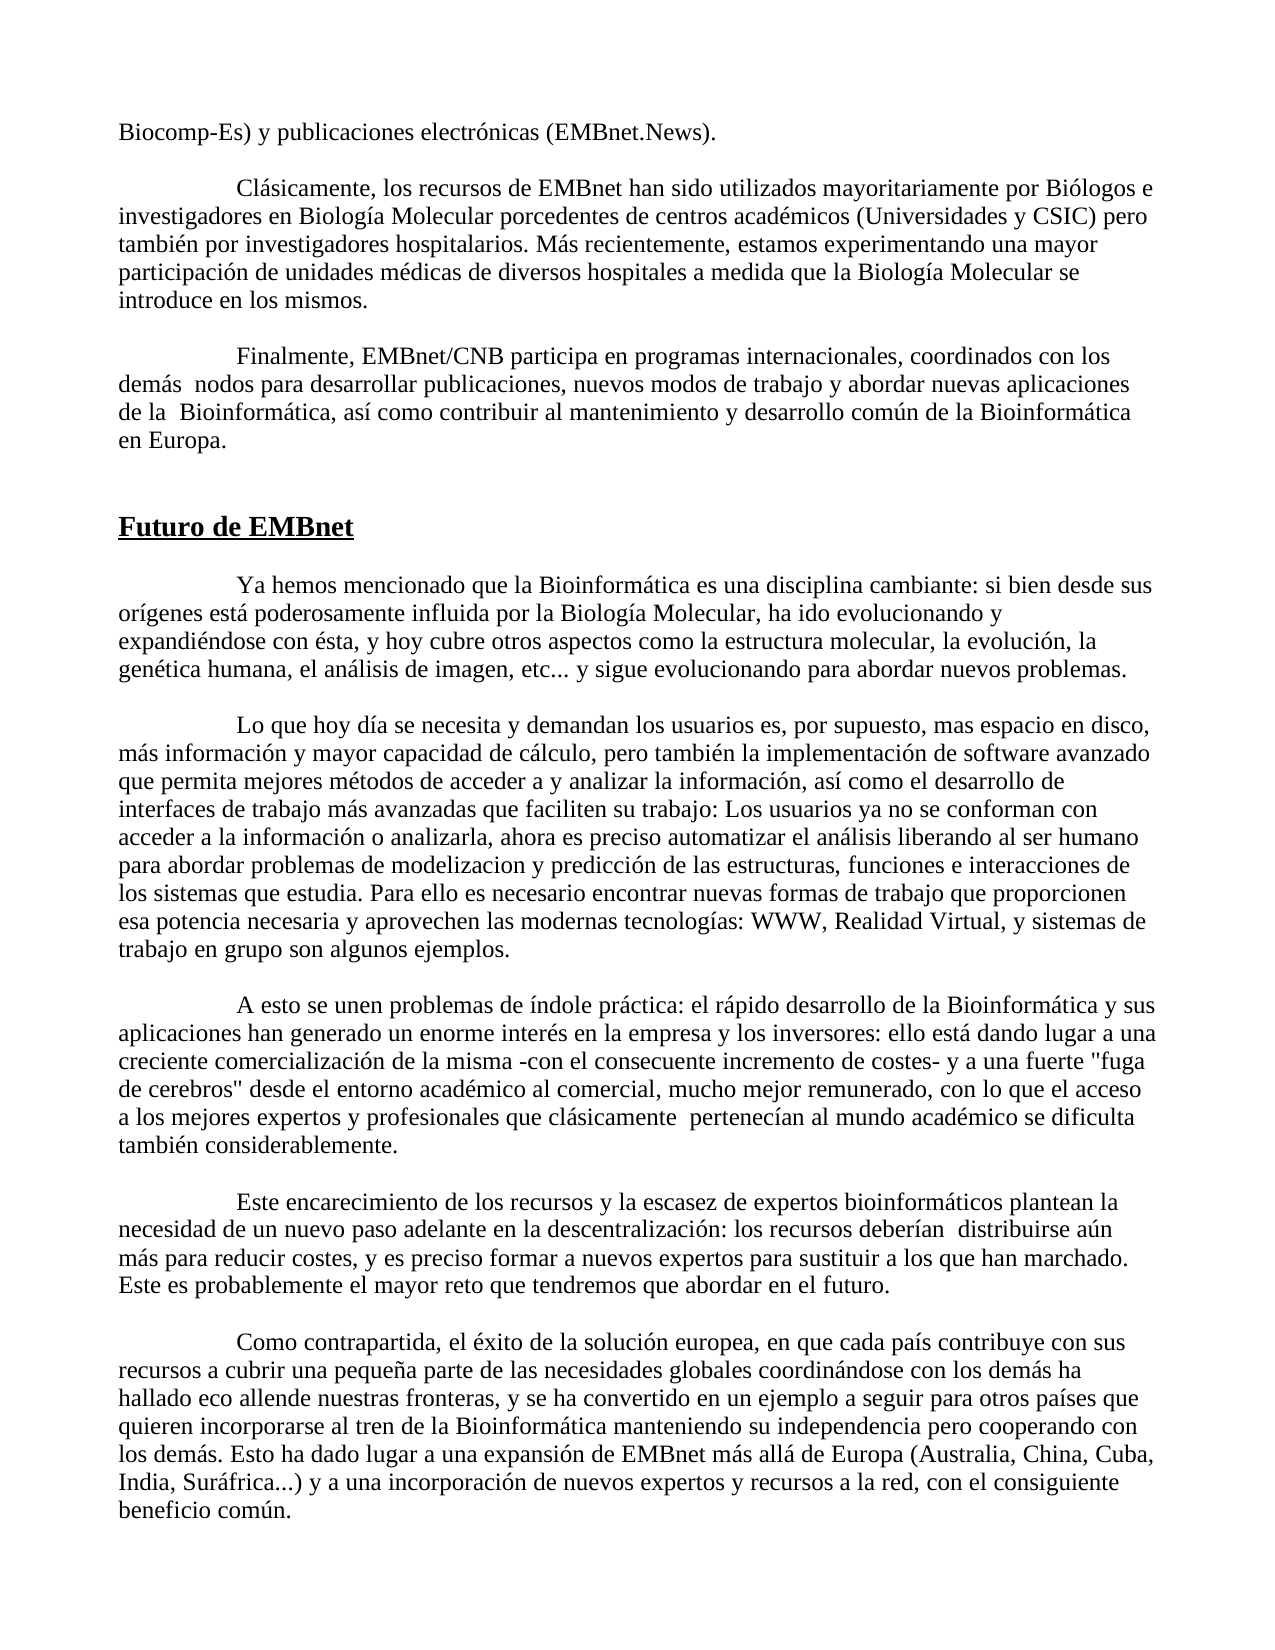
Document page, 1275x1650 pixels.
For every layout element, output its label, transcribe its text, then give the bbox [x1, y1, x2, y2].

text Futuro de EMBnet [118, 510, 1157, 543]
text Como contrapartida, el éxito de la solución europea, en que cada país contribuye con sus recursos a cubrir una pequeña parte de las necesidades globales coordinándose con los demás ha hallado eco allende nuestras fronteras, y se ha convertido en un ejemplo a seguir para otros países que quieren incorporarse al tren de la Bioinformática manteniendo su independencia pero cooperando con los demás. Esto ha dado lugar a una expansión de EMBnet más allá de Europa (Australia, China, Cuba, India, Suráfrica...) y a una incorporación de nuevos expertos y recursos a la red, con el consiguiente beneficio común. [118, 1327, 1157, 1524]
text Lo que hoy día se necesita y demandan los usuarios es, por supuesto, mas espacio en disco, más información y mayor capacidad de cálculo, pero también la implementación de software avanzado que permita mejores métodos de acceder a y analizar la información, así como el desarrollo de interfaces de trabajo más avanzadas que faciliten su trabajo: Los usuarios ya no se conforman con acceder a la información o analizarla, ahora es preciso automatizar el análisis liberando al ser humano para abordar problemas de modelizacion y predicción de las estructuras, funciones e interacciones de los sistemas que estudia. Para ello es necesario encontrar nuevas formas de trabajo que proporcionen esa potencia necesaria y aprovechen las modernas tecnologías: WWW, Realidad Virtual, y sistemas de trabajo en grupo son algunos ejemplos. [118, 711, 1157, 963]
text Este encarecimiento de los recursos y la escasez de expertos bioinformáticos plantean la necesidad de un nuevo paso adelante en la descentralización: los recursos deberían distribuirse aún más para reducir costes, y es preciso formar a nuevos expertos para sustituir a los que han marchado. Este es probablemente el mayor reto que tendremos que abordar en el futuro. [118, 1187, 1157, 1299]
text Finalmente, EMBnet/CNB participa en programas internacionales, coordinados con los demás nodos para desarrollar publicaciones, nuevos modos de trabajo y abordar nuevas aplicaciones de la Bioinformática, así como contribuir al mantenimiento y desarrollo común de la Bioinformática en Europa. [118, 342, 1157, 454]
text Biocomp-Es) y publicaciones electrónicas (EMBnet.News). [118, 118, 1157, 146]
text Clásicamente, los recursos de EMBnet han sido utilizados mayoritariamente por Biólogos e investigadores en Biología Molecular porcedentes de centros académicos (Universidades y CSIC) pero también por investigadores hospitalarios. Más recientemente, estamos experimentando una mayor participación de unidades médicas de diversos hospitales a medida que la Biología Molecular se introduce en los mismos. [118, 174, 1157, 314]
text Ya hemos mencionado que la Bioinformática es una disciplina cambiante: si bien desde sus orígenes está poderosamente influida por la Biología Molecular, ha ido evolucionando y expandiéndose con ésta, y hoy cubre otros aspectos como la estructura molecular, la evolución, la genética humana, el análisis de imagen, etc... y sigue evolucionando para abordar nuevos problemas. [118, 571, 1157, 683]
text A esto se unen problemas de índole práctica: el rápido desarrollo de la Bioinformática y sus aplicaciones han generado un enorme interés en la empresa y los inversores: ello está dando lugar a una creciente comercialización de la misma -con el consecuente incremento de costes- y a una fuerte "fuga de cerebros" desde el entorno académico al comercial, mucho mejor remunerado, con lo que el acceso a los mejores expertos y profesionales que clásicamente pertenecían al mundo académico se dificulta también considerablemente. [118, 991, 1157, 1159]
